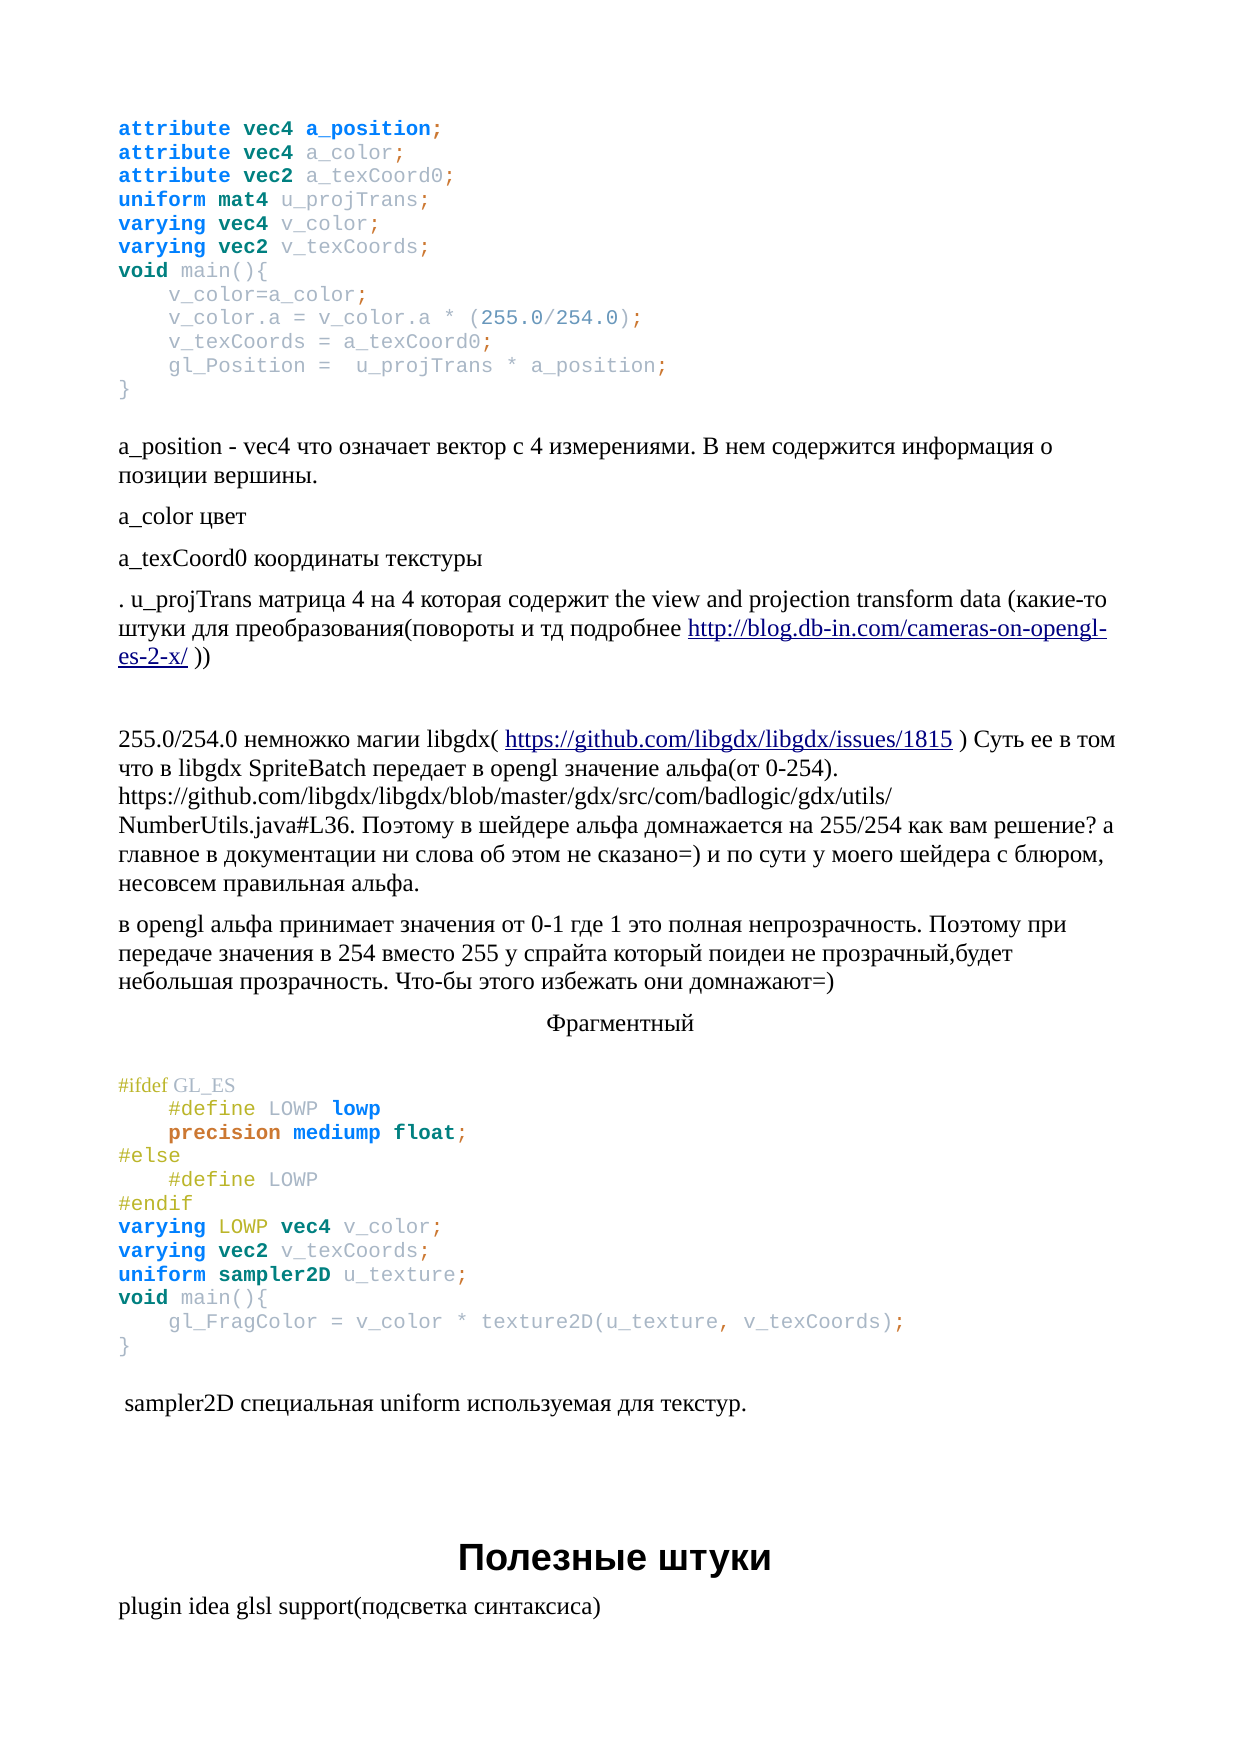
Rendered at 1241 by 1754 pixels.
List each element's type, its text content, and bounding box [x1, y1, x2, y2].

text #define LOWP [118, 1169, 1122, 1193]
text gl_Position = u_projTrans * a_position; [118, 354, 1122, 378]
text gl_FragColor = v_color * texture2D(u_texture, v_texCoords); [118, 1311, 1122, 1335]
text attribute vec4 a_color; [118, 142, 1122, 165]
text 255.0/254.0 немножко магии libgdx( https://github.com/libgdx/libgdx/issues/1815 ) Суть ее в том что в libgdx SpriteBatch передает в opengl значение альфа(от 0-254). https://github.com/libgdx/libgdx/blob/master/gdx/src/com/badlogic/gdx/utils/NumberUtils.java#L36. Поэтому в шейдере альфа домнажается на 255/254 как вам решение? а главное в документации ни слова об этом не сказано=) и по сути у моего шейдера с блюром, несовсем правильная альфа. [118, 724, 1122, 896]
text uniform sampler2D u_texture; [118, 1264, 1122, 1287]
text varying vec2 v_texCoords; [118, 236, 1122, 260]
subtitle Полезные штуки [118, 1535, 1122, 1579]
text #else [118, 1146, 1122, 1169]
text void main(){ [118, 1287, 1122, 1311]
text v_color=a_color; [118, 284, 1122, 307]
text v_color.a = v_color.a * (255.0/254.0); [118, 307, 1122, 331]
text uniform mat4 u_projTrans; [118, 189, 1122, 213]
text в opengl альфа принимает значения от 0-1 где 1 это полная непрозрачность. Поэтому при передаче значения в 254 вместо 255 у спрайта который поидеи не прозрачный,будет небольшая прозрачность. Что-бы этого избежать они домнажают=) [118, 909, 1122, 995]
text v_texCoords = a_texCoord0; [118, 331, 1122, 354]
text varying vec2 v_texCoords; [118, 1240, 1122, 1264]
text a_position - vec4 что означает вектор с 4 измерениями. В нем содержится информация о позиции вершины. [118, 431, 1122, 489]
text sampler2D специальная uniform используемая для текстур. [118, 1388, 1122, 1417]
text a_color цвет [118, 501, 1122, 530]
text . u_projTrans матрица 4 на 4 которая содержит the view and projection transform data (какие-то штуки для преобразования(повороты и тд подробнее http://blog.db-in.com/cameras-on-opengl-es-2-x/ )) [118, 584, 1122, 670]
text varying LOWP vec4 v_color; [118, 1216, 1122, 1240]
text Фрагментный [118, 1008, 1122, 1036]
text varying vec4 v_color; [118, 213, 1122, 236]
text void main(){ [118, 260, 1122, 284]
text attribute vec4 a_position; [118, 118, 1122, 142]
text } [118, 1335, 1122, 1358]
text #define LOWP lowp [118, 1098, 1122, 1122]
text a_texCoord0 координаты текстуры [118, 543, 1122, 571]
text precision mediump float; [118, 1122, 1122, 1146]
text #endif [118, 1193, 1122, 1216]
text plugin idea glsl support(подсветка синтаксиса) [118, 1591, 1122, 1620]
text } [118, 378, 1122, 402]
text #ifdef GL_ES [118, 1072, 1122, 1098]
text attribute vec2 a_texCoord0; [118, 165, 1122, 189]
